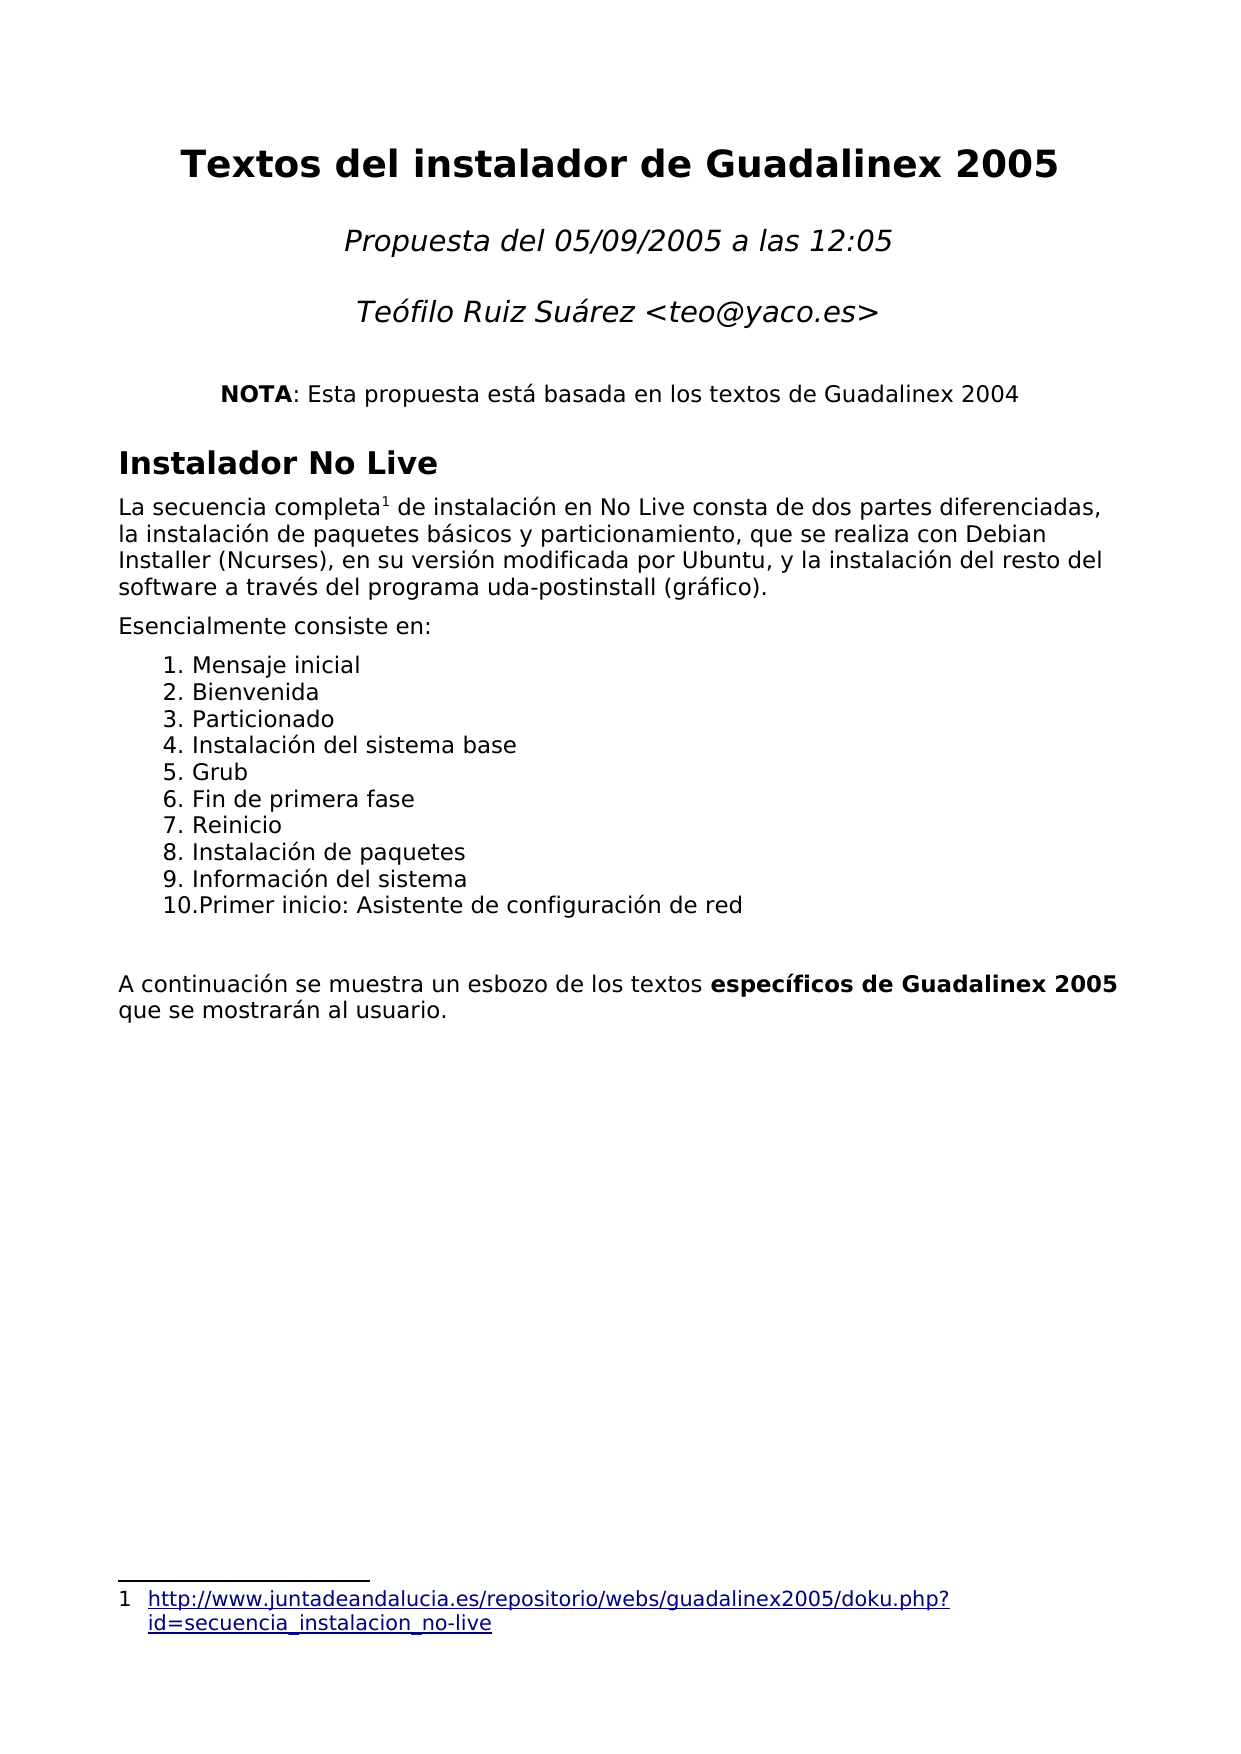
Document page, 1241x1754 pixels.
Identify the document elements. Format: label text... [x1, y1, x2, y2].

subtitle Instalador No Live [118, 446, 1122, 482]
text A continuación se muestra un esbozo de los textos específicos de Guadalinex 2005 que se mostrarán al usuario. [118, 971, 1122, 1024]
list Instalación del sistema base [162, 733, 1122, 759]
title Textos del instalador de Guadalinex 2005 [118, 143, 1122, 187]
list Mensaje inicial [162, 653, 1122, 679]
text La secuencia completa de instalación en No Live consta de dos partes diferenciadas, la instalación de paquetes básicos y particionamiento, que se realiza con Debian Installer (Ncurses), en su versión modificada por Ubuntu, y la instalación del resto del software a través del programa uda-postinstall (gráfico). [118, 494, 1122, 601]
subtitle Propuesta del 05/09/2005 a las 12:05 [118, 224, 1122, 258]
subtitle Teófilo Ruiz Suárez <teo@yaco.es> [118, 296, 1122, 330]
list Particionado [162, 706, 1122, 733]
list Reinicio [162, 813, 1122, 839]
list Bienvenida [162, 679, 1122, 706]
text http://www.juntadeandalucia.es/repositorio/webs/guadalinex2005/doku.php?id=secuencia_instalacion_no-live [118, 1587, 1122, 1636]
text Esencialmente consiste en: [118, 613, 1122, 640]
list Fin de primera fase [162, 786, 1122, 813]
list Instalación de paquetes [162, 839, 1122, 866]
list Primer inicio: Asistente de configuración de red [162, 893, 1122, 919]
text NOTA: Esta propuesta está basada en los textos de Guadalinex 2004 [118, 381, 1122, 408]
list Información del sistema [162, 866, 1122, 893]
list Grub [162, 759, 1122, 786]
